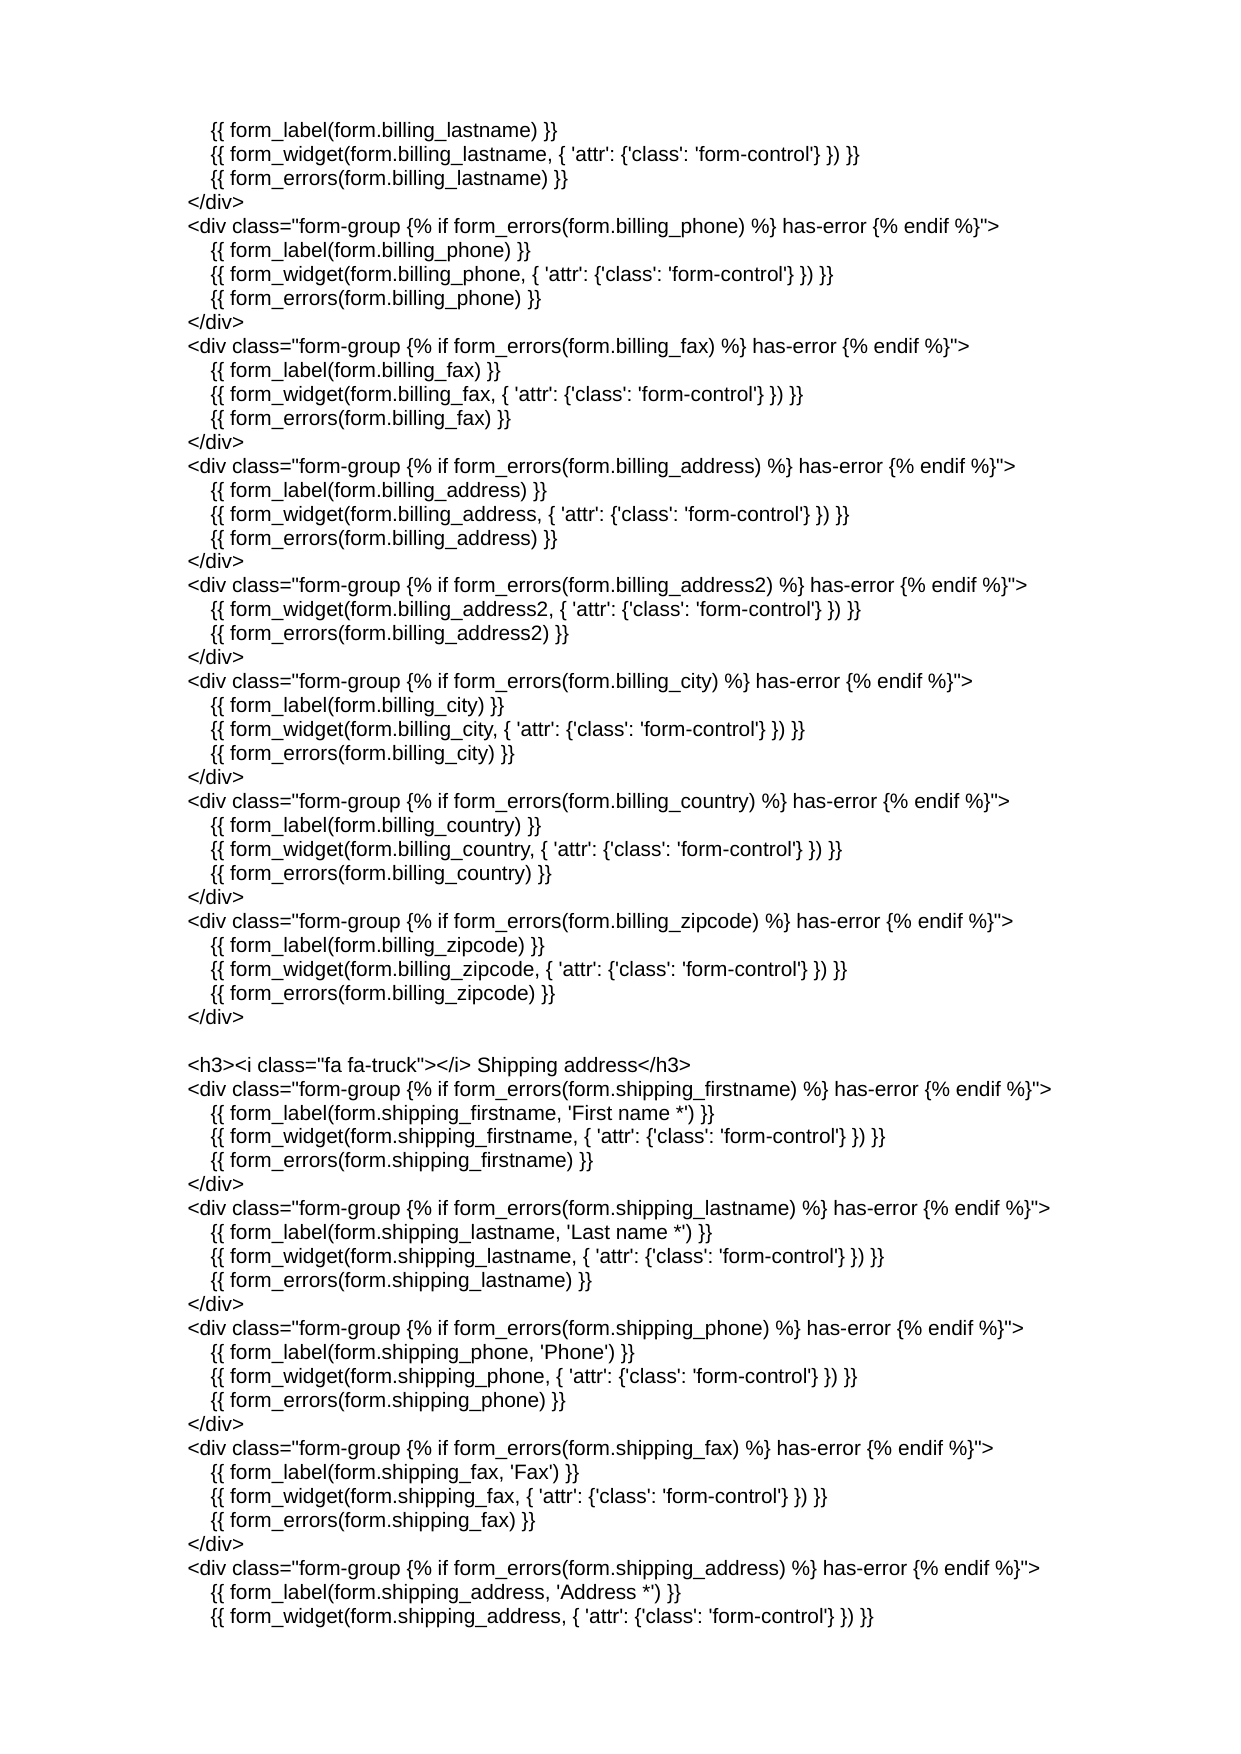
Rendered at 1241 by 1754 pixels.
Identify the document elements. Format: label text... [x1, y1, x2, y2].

text {{ form_errors(form.billing_zipcode) }} [118, 981, 1122, 1004]
text {{ form_label(form.billing_zipcode) }} [118, 933, 1122, 957]
text {{ form_label(form.shipping_phone, 'Phone') }} [118, 1340, 1122, 1364]
text </div> [118, 645, 1122, 669]
text <div class="form-group {% if form_errors(form.shipping_lastname) %} has-error {% endif %}"> [118, 1196, 1122, 1220]
text {{ form_widget(form.billing_zipcode, { 'attr': {'class': 'form-control'} }) }} [118, 957, 1122, 981]
text {{ form_widget(form.billing_country, { 'attr': {'class': 'form-control'} }) }} [118, 837, 1122, 861]
text <div class="form-group {% if form_errors(form.billing_city) %} has-error {% endif %}"> [118, 669, 1122, 693]
text {{ form_errors(form.shipping_phone) }} [118, 1388, 1122, 1412]
text {{ form_widget(form.shipping_address, { 'attr': {'class': 'form-control'} }) }} [118, 1603, 1122, 1627]
text {{ form_errors(form.billing_address2) }} [118, 621, 1122, 645]
text <div class="form-group {% if form_errors(form.shipping_firstname) %} has-error {% endif %}"> [118, 1076, 1122, 1100]
text {{ form_widget(form.billing_address2, { 'attr': {'class': 'form-control'} }) }} [118, 597, 1122, 621]
text <div class="form-group {% if form_errors(form.billing_address) %} has-error {% endif %}"> [118, 453, 1122, 477]
text {{ form_label(form.billing_address) }} [118, 477, 1122, 501]
text {{ form_label(form.billing_country) }} [118, 813, 1122, 837]
text <div class="form-group {% if form_errors(form.billing_address2) %} has-error {% endif %}"> [118, 573, 1122, 597]
text </div> [118, 765, 1122, 789]
text {{ form_errors(form.billing_lastname) }} [118, 166, 1122, 190]
text {{ form_errors(form.shipping_lastname) }} [118, 1268, 1122, 1292]
text {{ form_errors(form.shipping_firstname) }} [118, 1148, 1122, 1172]
text <div class="form-group {% if form_errors(form.billing_country) %} has-error {% endif %}"> [118, 789, 1122, 813]
text <div class="form-group {% if form_errors(form.shipping_fax) %} has-error {% endif %}"> [118, 1436, 1122, 1460]
text <div class="form-group {% if form_errors(form.billing_zipcode) %} has-error {% endif %}"> [118, 909, 1122, 933]
text {{ form_widget(form.billing_fax, { 'attr': {'class': 'form-control'} }) }} [118, 382, 1122, 406]
text {{ form_errors(form.billing_fax) }} [118, 406, 1122, 429]
text {{ form_label(form.shipping_address, 'Address *') }} [118, 1579, 1122, 1603]
text </div> [118, 190, 1122, 214]
text {{ form_errors(form.shipping_fax) }} [118, 1508, 1122, 1532]
text {{ form_label(form.billing_lastname) }} [118, 118, 1122, 142]
text <h3><i class="fa fa-truck"></i> Shipping address</h3> [118, 1052, 1122, 1076]
text {{ form_widget(form.shipping_firstname, { 'attr': {'class': 'form-control'} }) }} [118, 1124, 1122, 1148]
text </div> [118, 1412, 1122, 1436]
text {{ form_widget(form.shipping_phone, { 'attr': {'class': 'form-control'} }) }} [118, 1364, 1122, 1388]
text {{ form_label(form.billing_phone) }} [118, 238, 1122, 262]
text </div> [118, 429, 1122, 453]
text {{ form_errors(form.billing_country) }} [118, 861, 1122, 885]
text <div class="form-group {% if form_errors(form.shipping_phone) %} has-error {% endif %}"> [118, 1316, 1122, 1340]
text {{ form_label(form.shipping_lastname, 'Last name *') }} [118, 1220, 1122, 1244]
text </div> [118, 1292, 1122, 1316]
text <div class="form-group {% if form_errors(form.shipping_address) %} has-error {% endif %}"> [118, 1556, 1122, 1579]
text {{ form_label(form.shipping_fax, 'Fax') }} [118, 1460, 1122, 1484]
text {{ form_widget(form.shipping_fax, { 'attr': {'class': 'form-control'} }) }} [118, 1484, 1122, 1508]
text </div> [118, 1172, 1122, 1196]
text </div> [118, 549, 1122, 573]
text {{ form_widget(form.billing_lastname, { 'attr': {'class': 'form-control'} }) }} [118, 142, 1122, 166]
text {{ form_widget(form.billing_city, { 'attr': {'class': 'form-control'} }) }} [118, 717, 1122, 741]
text {{ form_errors(form.billing_city) }} [118, 741, 1122, 765]
text {{ form_widget(form.shipping_lastname, { 'attr': {'class': 'form-control'} }) }} [118, 1244, 1122, 1268]
text {{ form_errors(form.billing_address) }} [118, 525, 1122, 549]
text {{ form_errors(form.billing_phone) }} [118, 286, 1122, 310]
text {{ form_widget(form.billing_phone, { 'attr': {'class': 'form-control'} }) }} [118, 262, 1122, 286]
text </div> [118, 885, 1122, 909]
text </div> [118, 310, 1122, 334]
text <div class="form-group {% if form_errors(form.billing_phone) %} has-error {% endif %}"> [118, 214, 1122, 238]
text {{ form_label(form.billing_fax) }} [118, 358, 1122, 382]
text {{ form_label(form.billing_city) }} [118, 693, 1122, 717]
text <div class="form-group {% if form_errors(form.billing_fax) %} has-error {% endif %}"> [118, 334, 1122, 358]
text {{ form_label(form.shipping_firstname, 'First name *') }} [118, 1100, 1122, 1124]
text </div> [118, 1004, 1122, 1028]
text </div> [118, 1532, 1122, 1556]
text {{ form_widget(form.billing_address, { 'attr': {'class': 'form-control'} }) }} [118, 501, 1122, 525]
